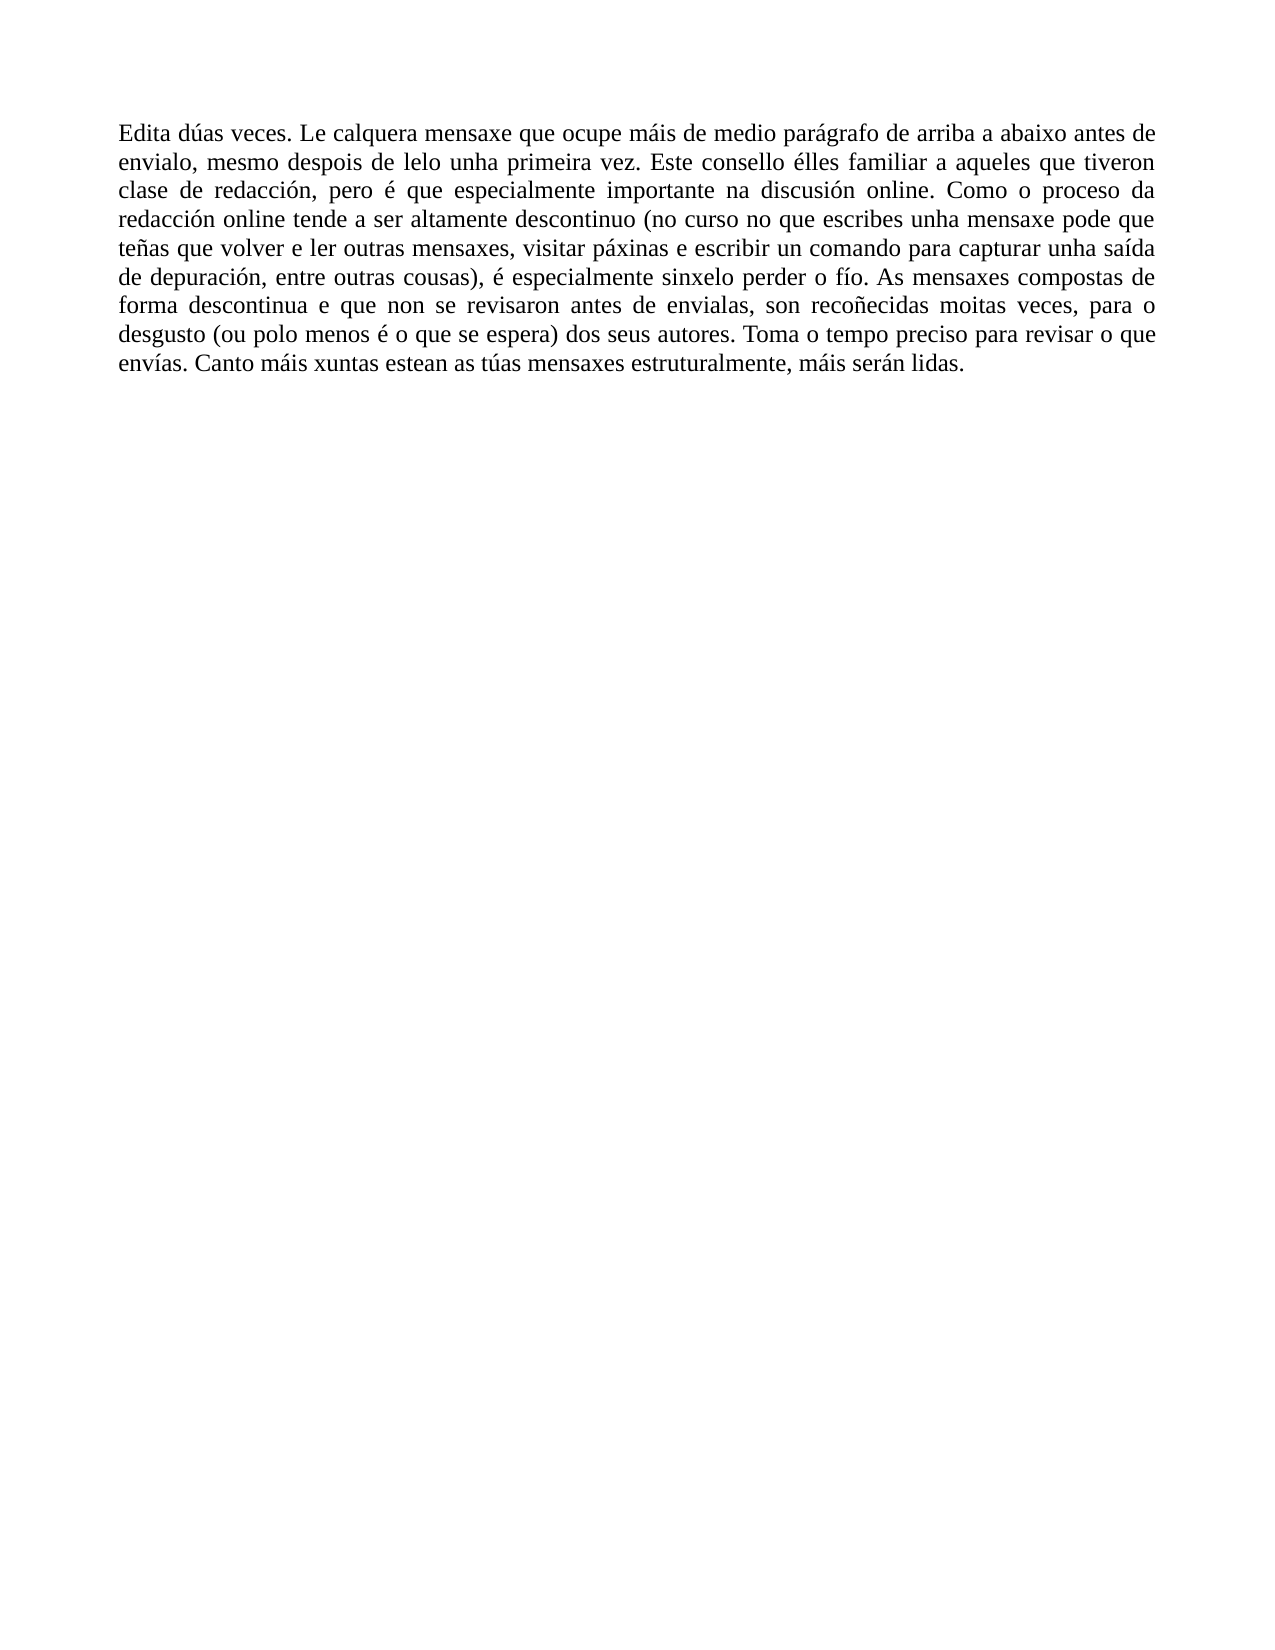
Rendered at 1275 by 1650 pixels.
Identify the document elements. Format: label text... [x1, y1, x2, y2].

text Edita dúas veces. Le calquera mensaxe que ocupe máis de medio parágrafo de arriba a abaixo antes de envialo, mesmo despois de lelo unha primeira vez. Este consello élles familiar a aqueles que tiveron clase de redacción, pero é que especialmente importante na discusión online. Como o proceso da redacción online tende a ser altamente descontinuo (no curso no que escribes unha mensaxe pode que teñas que volver e ler outras mensaxes, visitar páxinas e escribir un comando para capturar unha saída de depuración, entre outras cousas), é especialmente sinxelo perder o fío. As mensaxes compostas de forma descontinua e que non se revisaron antes de envialas, son recoñecidas moitas veces, para o desgusto (ou polo menos é o que se espera) dos seus autores. Toma o tempo preciso para revisar o que envías. Canto máis xuntas estean as túas mensaxes estruturalmente, máis serán lidas. [118, 118, 1157, 377]
